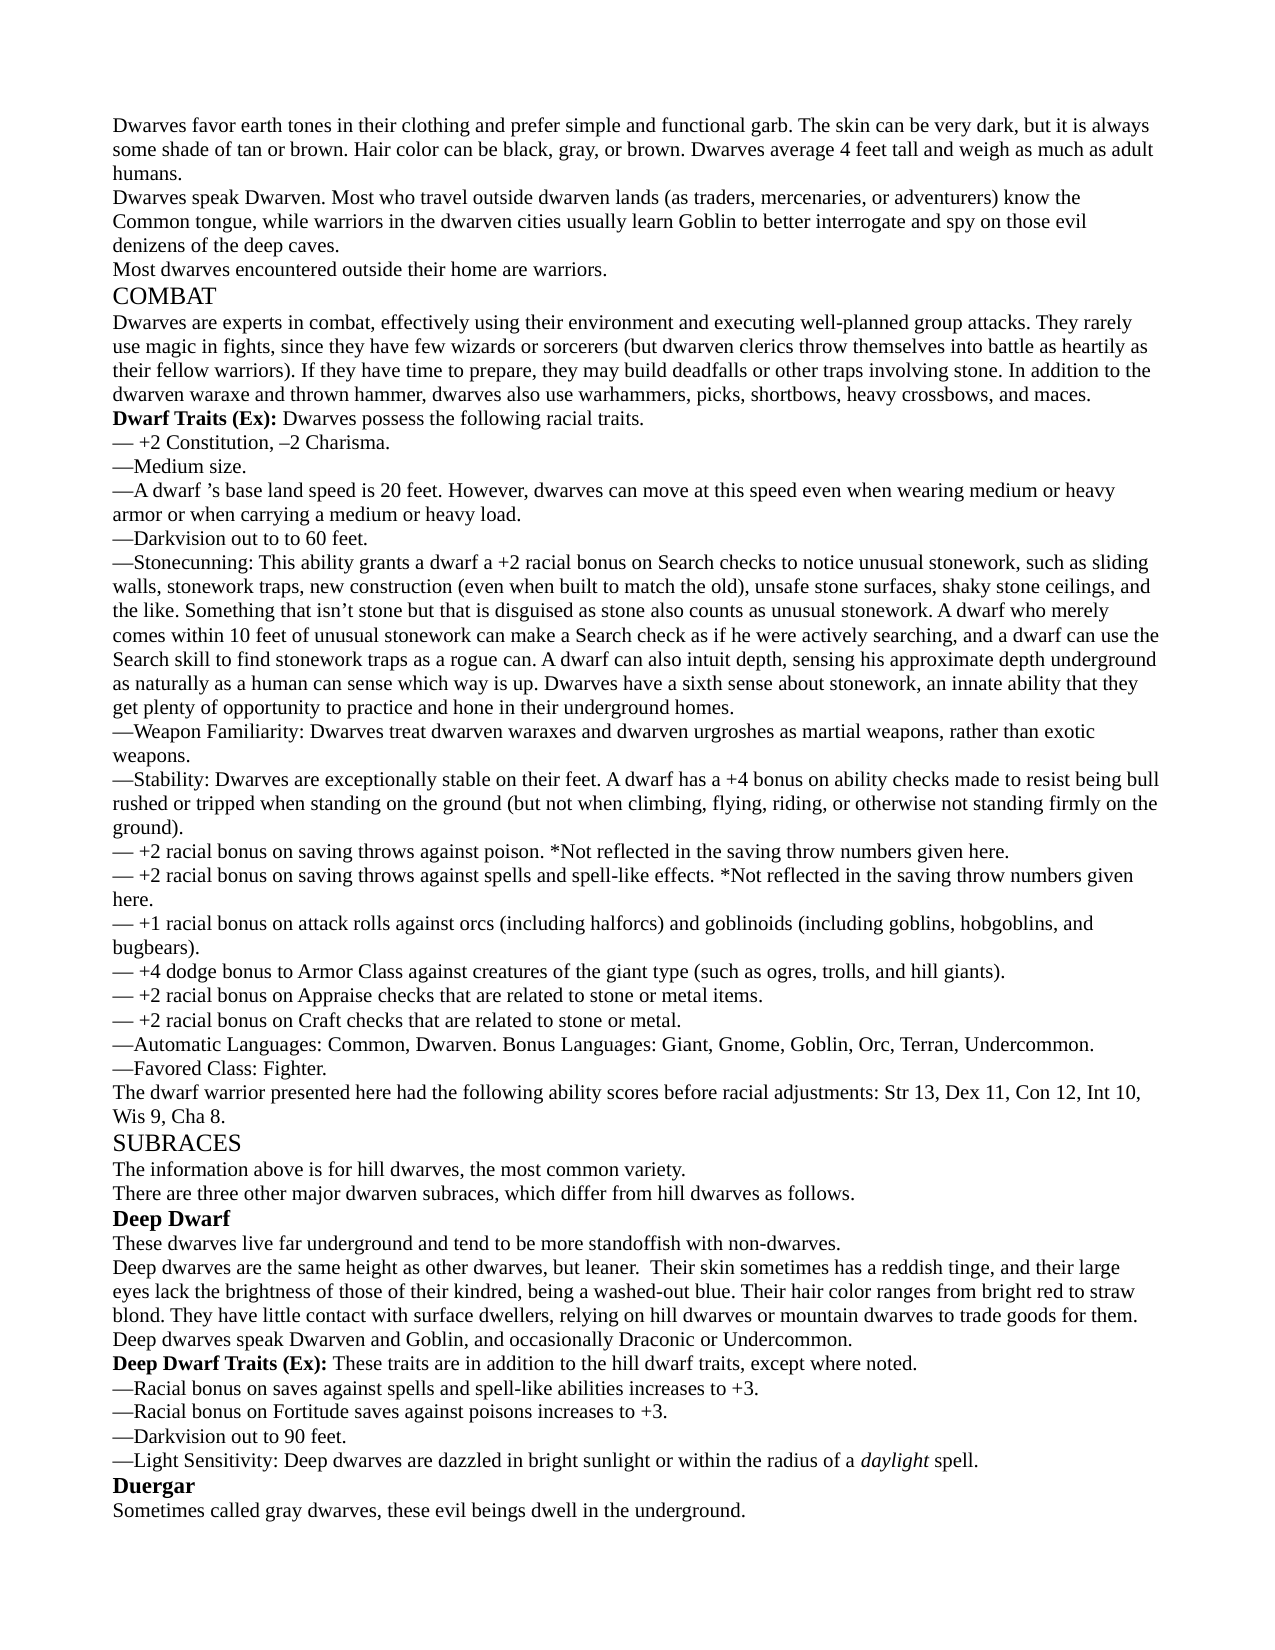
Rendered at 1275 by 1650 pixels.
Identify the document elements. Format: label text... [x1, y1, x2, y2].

text —Medium size. [112, 454, 1162, 478]
text — +2 Constitution, –2 Charisma. [112, 430, 1162, 454]
text —A dwarf ’s base land speed is 20 feet. However, dwarves can move at this speed even when wearing medium or heavy armor or when carrying a medium or heavy load. [112, 478, 1162, 526]
text — +4 dodge bonus to Armor Class against creatures of the giant type (such as ogres, trolls, and hill giants). [112, 959, 1162, 983]
text Dwarves favor earth tones in their clothing and prefer simple and functional garb. The skin can be very dark, but it is always some shade of tan or brown. Hair color can be black, gray, or brown. Dwarves average 4 feet tall and weigh as much as adult humans. [112, 112, 1162, 185]
text The dwarf warrior presented here had the following ability scores before racial adjustments: Str 13, Dex 11, Con 12, Int 10, Wis 9, Cha 8. [112, 1080, 1162, 1128]
text —Racial bonus on Fortitude saves against poisons increases to +3. [112, 1399, 1162, 1423]
text —Light Sensitivity: Deep dwarves are dazzled in bright sunlight or within the radius of a daylight spell. [112, 1448, 1162, 1472]
text Dwarves are experts in combat, effectively using their environment and executing well-planned group attacks. They rarely use magic in fights, since they have few wizards or sorcerers (but dwarven clerics throw themselves into battle as heartily as their fellow warriors). If they have time to prepare, they may build deadfalls or other traps involving stone. In addition to the dwarven waraxe and thrown hammer, dwarves also use warhammers, picks, shortbows, heavy crossbows, and maces. [112, 310, 1162, 406]
text —Stonecunning: This ability grants a dwarf a +2 racial bonus on Search checks to notice unusual stonework, such as sliding walls, stonework traps, new construction (even when built to match the old), unsafe stone surfaces, shaky stone ceilings, and the like. Something that isn’t stone but that is disguised as stone also counts as unusual stonework. A dwarf who merely comes within 10 feet of unusual stonework can make a Search check as if he were actively searching, and a dwarf can use the Search skill to find stonework traps as a rogue can. A dwarf can also intuit depth, sensing his approximate depth underground as naturally as a human can sense which way is up. Dwarves have a sixth sense about stonework, an innate ability that they get plenty of opportunity to practice and hone in their underground homes. [112, 550, 1162, 719]
text Dwarves speak Dwarven. Most who travel outside dwarven lands (as traders, mercenaries, or adventurers) know the Common tongue, while warriors in the dwarven cities usually learn Goblin to better interrogate and spy on those evil denizens of the deep caves. [112, 185, 1162, 257]
text SUBRACES [112, 1128, 1162, 1157]
text —Automatic Languages: Common, Dwarven. Bonus Languages: Giant, Gnome, Goblin, Orc, Terran, Undercommon. [112, 1032, 1162, 1056]
subtitle Deep Dwarf [112, 1205, 1162, 1231]
text — +2 racial bonus on Appraise checks that are related to stone or metal items. [112, 983, 1162, 1007]
text —Weapon Familiarity: Dwarves treat dwarven waraxes and dwarven urgroshes as martial weapons, rather than exotic weapons. [112, 719, 1162, 767]
text —Darkvision out to to 60 feet. [112, 526, 1162, 550]
text Dwarf Traits (Ex): Dwarves possess the following racial traits. [112, 406, 1162, 430]
subtitle Duergar [112, 1472, 1162, 1498]
text — +2 racial bonus on saving throws against poison. *Not reflected in the saving throw numbers given here. [112, 839, 1162, 863]
text — +2 racial bonus on Craft checks that are related to stone or metal. [112, 1007, 1162, 1032]
text —Favored Class: Fighter. [112, 1056, 1162, 1080]
text — +2 racial bonus on saving throws against spells and spell-like effects. *Not reflected in the saving throw numbers given here. [112, 863, 1162, 911]
text Sometimes called gray dwarves, these evil beings dwell in the underground. [112, 1498, 1162, 1522]
text —Darkvision out to 90 feet. [112, 1423, 1162, 1448]
text Most dwarves encountered outside their home are warriors. [112, 257, 1162, 281]
text These dwarves live far underground and tend to be more standoffish with non-dwarves. [112, 1231, 1162, 1255]
text —Racial bonus on saves against spells and spell-like abilities increases to +3. [112, 1375, 1162, 1399]
text Deep Dwarf Traits (Ex): These traits are in addition to the hill dwarf traits, except where noted. [112, 1351, 1162, 1375]
text COMBAT [112, 281, 1162, 310]
text There are three other major dwarven subraces, which differ from hill dwarves as follows. [112, 1181, 1162, 1205]
text The information above is for hill dwarves, the most common variety. [112, 1157, 1162, 1181]
text — +1 racial bonus on attack rolls against orcs (including halforcs) and goblinoids (including goblins, hobgoblins, and bugbears). [112, 911, 1162, 959]
text Deep dwarves are the same height as other dwarves, but leaner. Their skin sometimes has a reddish tinge, and their large eyes lack the brightness of those of their kindred, being a washed-out blue. Their hair color ranges from bright red to straw blond. They have little contact with surface dwellers, relying on hill dwarves or mountain dwarves to trade goods for them. [112, 1255, 1162, 1327]
text —Stability: Dwarves are exceptionally stable on their feet. A dwarf has a +4 bonus on ability checks made to resist being bull rushed or tripped when standing on the ground (but not when climbing, flying, riding, or otherwise not standing firmly on the ground). [112, 767, 1162, 839]
text Deep dwarves speak Dwarven and Goblin, and occasionally Draconic or Undercommon. [112, 1327, 1162, 1351]
